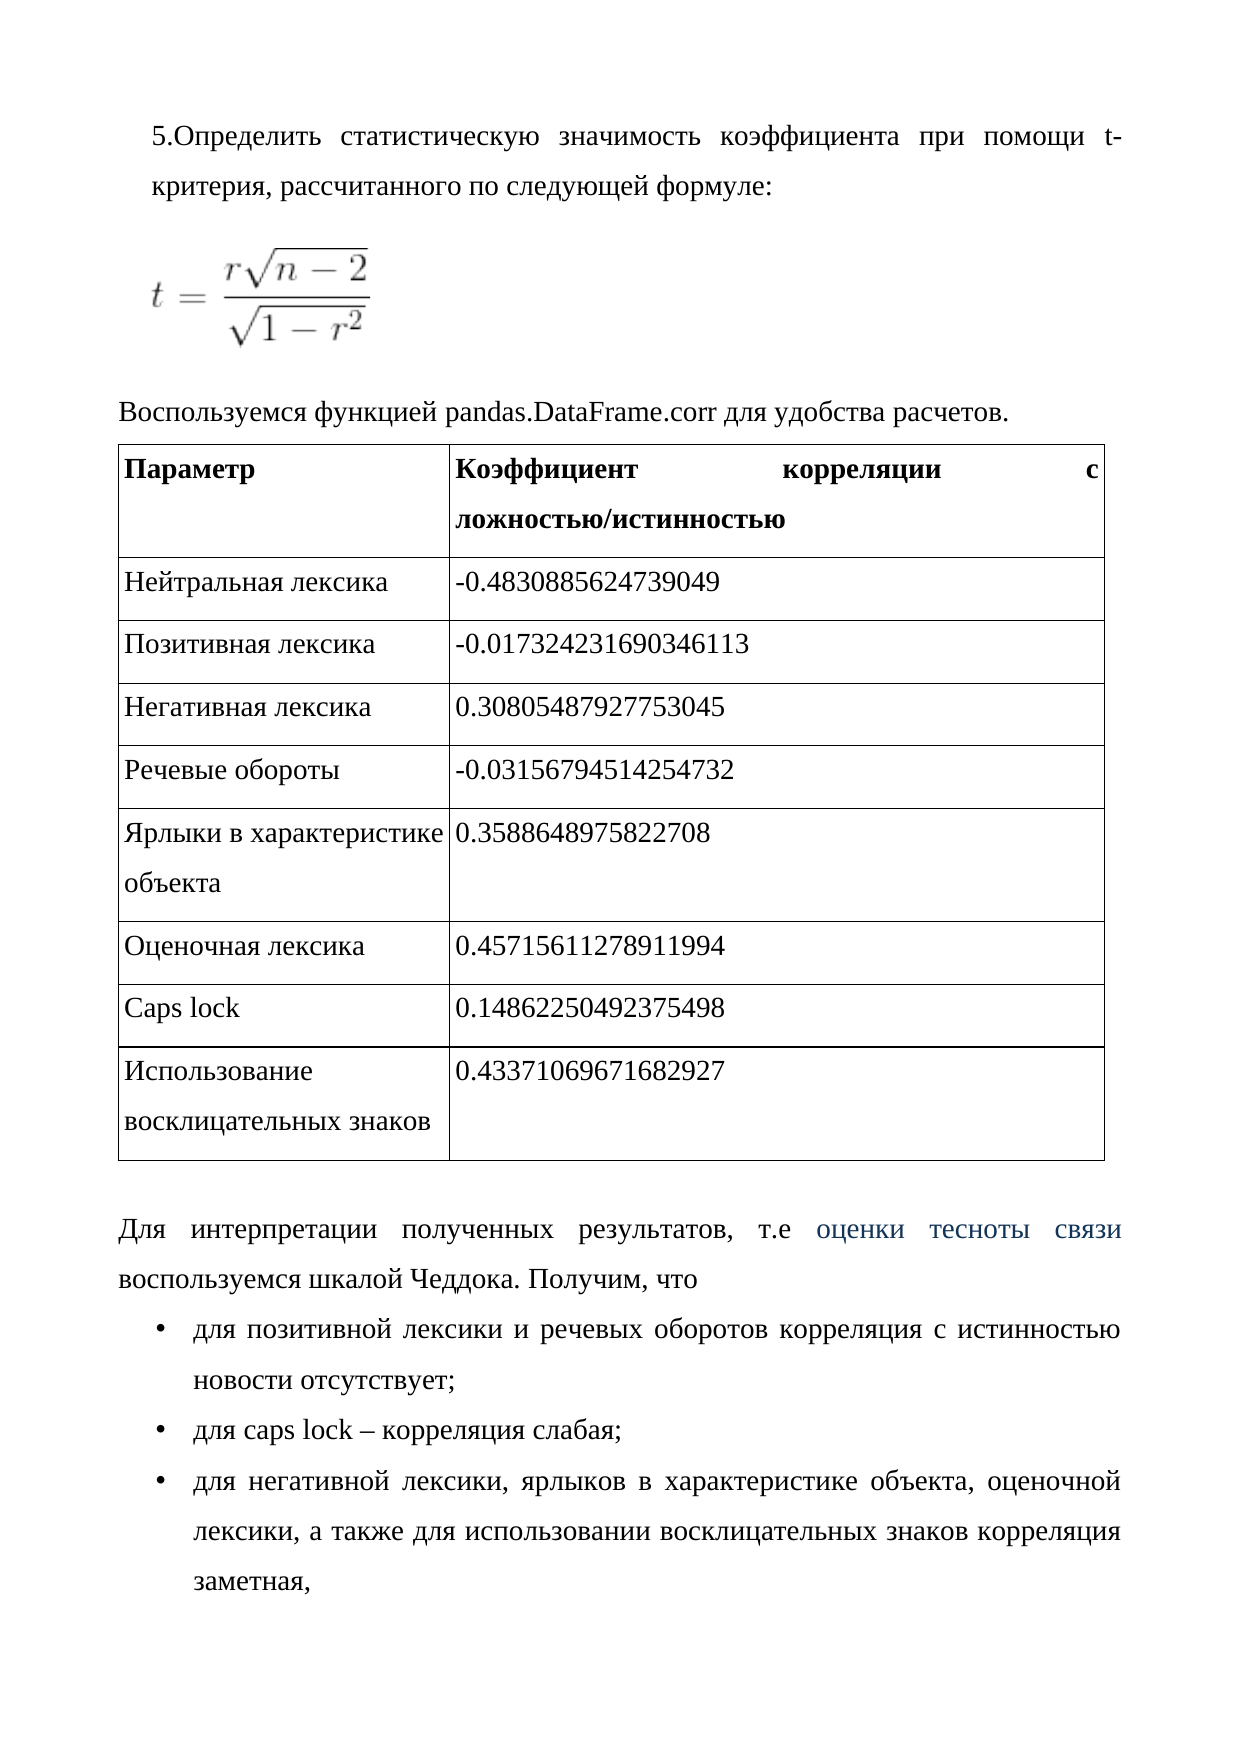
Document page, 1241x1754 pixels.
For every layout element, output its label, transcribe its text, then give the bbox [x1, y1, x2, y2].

picture [151, 248, 371, 348]
table_cell 0.3588648975822708 [450, 809, 1104, 921]
list для caps lock – корреляция слабая; [156, 1412, 1122, 1446]
text Воспользуемся функцией pandas.DataFrame.corr для удобства расчетов. [118, 394, 1122, 427]
table_cell Ярлыки в характеристике объекта [119, 809, 449, 921]
table_header Параметр [119, 445, 449, 557]
table_cell 0.14862250492375498 [450, 985, 1104, 1046]
table_cell -0.4830885624739049 [450, 558, 1104, 620]
text Для интерпретации полученных результатов, т.е оценки тесноты связи воспользуемся шкалой Чеддока. Получим, что [118, 1211, 1122, 1295]
table_cell -0.017324231690346113 [450, 621, 1104, 683]
table_cell -0.03156794514254732 [450, 746, 1104, 808]
list для негативной лексики, ярлыков в характеристике объекта, оценочной лексики, а также для использовании восклицательных знаков корреляция заметная, [156, 1463, 1122, 1597]
table_cell Оценочная лексика [119, 922, 449, 984]
list для позитивной лексики и речевых оборотов корреляция с истинностью новости отсутствует; [156, 1311, 1122, 1395]
table_cell 0.30805487927753045 [450, 684, 1104, 745]
table_cell Caps lock [119, 985, 449, 1046]
table_cell Негативная лексика [119, 684, 449, 745]
table_cell Использование восклицательных знаков [119, 1048, 449, 1159]
table_cell Нейтральная лексика [119, 558, 449, 620]
table_cell 0.45715611278911994 [450, 922, 1104, 984]
table_header Коэффициент корреляции с ложностью/истинностью [450, 445, 1104, 557]
table_cell Речевые обороты [119, 746, 449, 808]
table_cell 0.43371069671682927 [450, 1048, 1104, 1159]
list Определить статистическую значимость коэффициента при помощи t-критерия, рассчитанного по следующей формуле: [131, 118, 1122, 202]
table_cell Позитивная лексика [119, 621, 449, 683]
